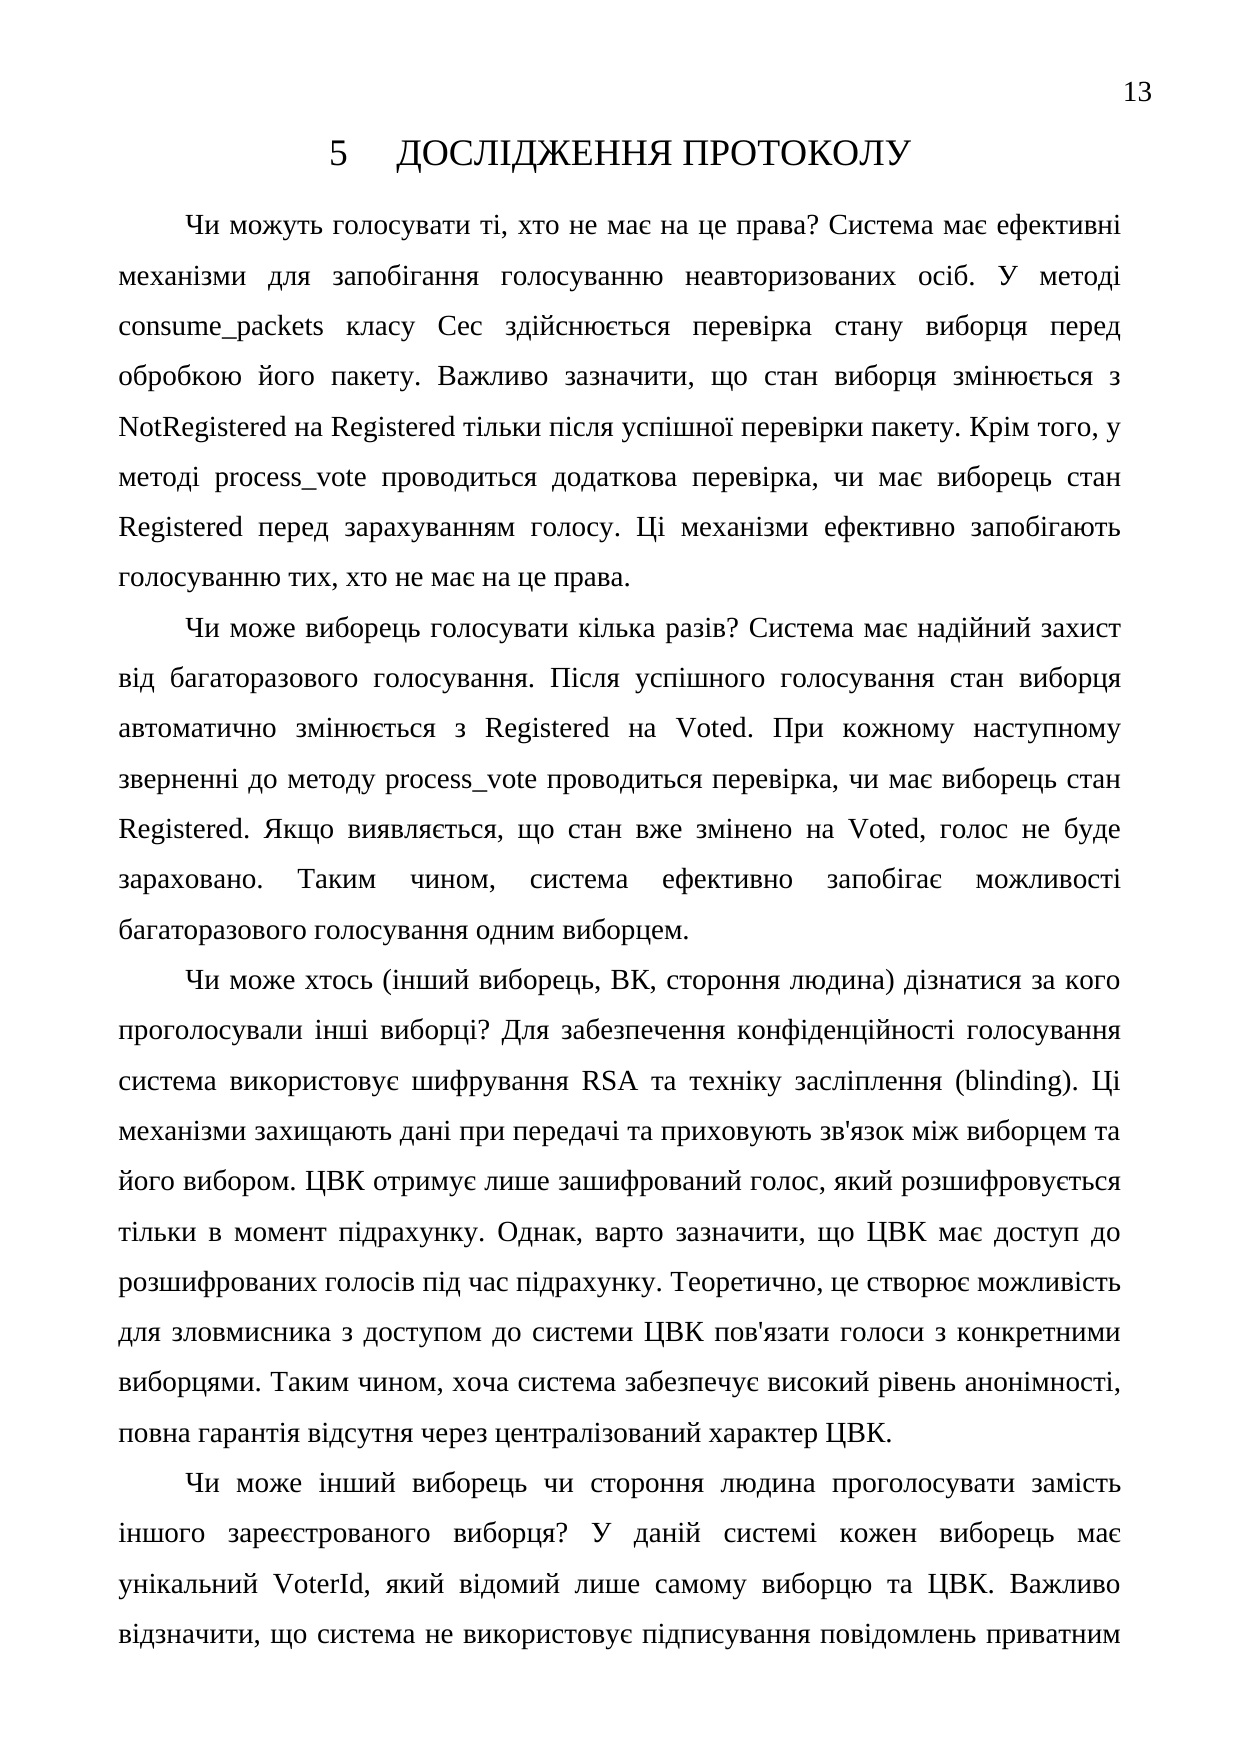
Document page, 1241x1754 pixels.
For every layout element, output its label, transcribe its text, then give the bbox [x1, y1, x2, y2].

text Чи може інший виборець чи стороння людина проголосувати замість іншого зареєстрованого виборця? У даній системі кожен виборець має унікальний VoterId, який відомий лише самому виборцю та ЦВК. Важливо відзначити, що система не використовує підписування повідомлень приватним [118, 1465, 1122, 1650]
subtitle Дослідження протоколу [118, 130, 1122, 173]
text Чи можуть голосувати ті, хто не має на це права? Система має ефективні механізми для запобігання голосуванню неавторизованих осіб. У методі consume_packets класу Cec здійснюється перевірка стану виборця перед обробкою його пакету. Важливо зазначити, що стан виборця змінюється з NotRegistered на Registered тільки після успішної перевірки пакету. Крім того, у методі process_vote проводиться додаткова перевірка, чи має виборець стан Registered перед зарахуванням голосу. Ці механізми ефективно запобігають голосуванню тих, хто не має на це права. [118, 207, 1122, 593]
text Чи може хтось (інший виборець, ВК, стороння людина) дізнатися за кого проголосували інші виборці? Для забезпечення конфіденційності голосування система використовує шифрування RSA та техніку засліплення (blinding). Ці механізми захищають дані при передачі та приховують зв'язок між виборцем та його вибором. ЦВК отримує лише зашифрований голос, який розшифровується тільки в момент підрахунку. Однак, варто зазначити, що ЦВК має доступ до розшифрованих голосів під час підрахунку. Теоретично, це створює можливість для зловмисника з доступом до системи ЦВК пов'язати голоси з конкретними виборцями. Таким чином, хоча система забезпечує високий рівень анонімності, повна гарантія відсутня через централізований характер ЦВК. [118, 962, 1122, 1448]
text Чи може виборець голосувати кілька разів? Система має надійний захист від багаторазового голосування. Після успішного голосування стан виборця автоматично змінюється з Registered на Voted. При кожному наступному зверненні до методу process_vote проводиться перевірка, чи має виборець стан Registered. Якщо виявляється, що стан вже змінено на Voted, голос не буде зараховано. Таким чином, система ефективно запобігає можливості багаторазового голосування одним виборцем. [118, 610, 1122, 945]
